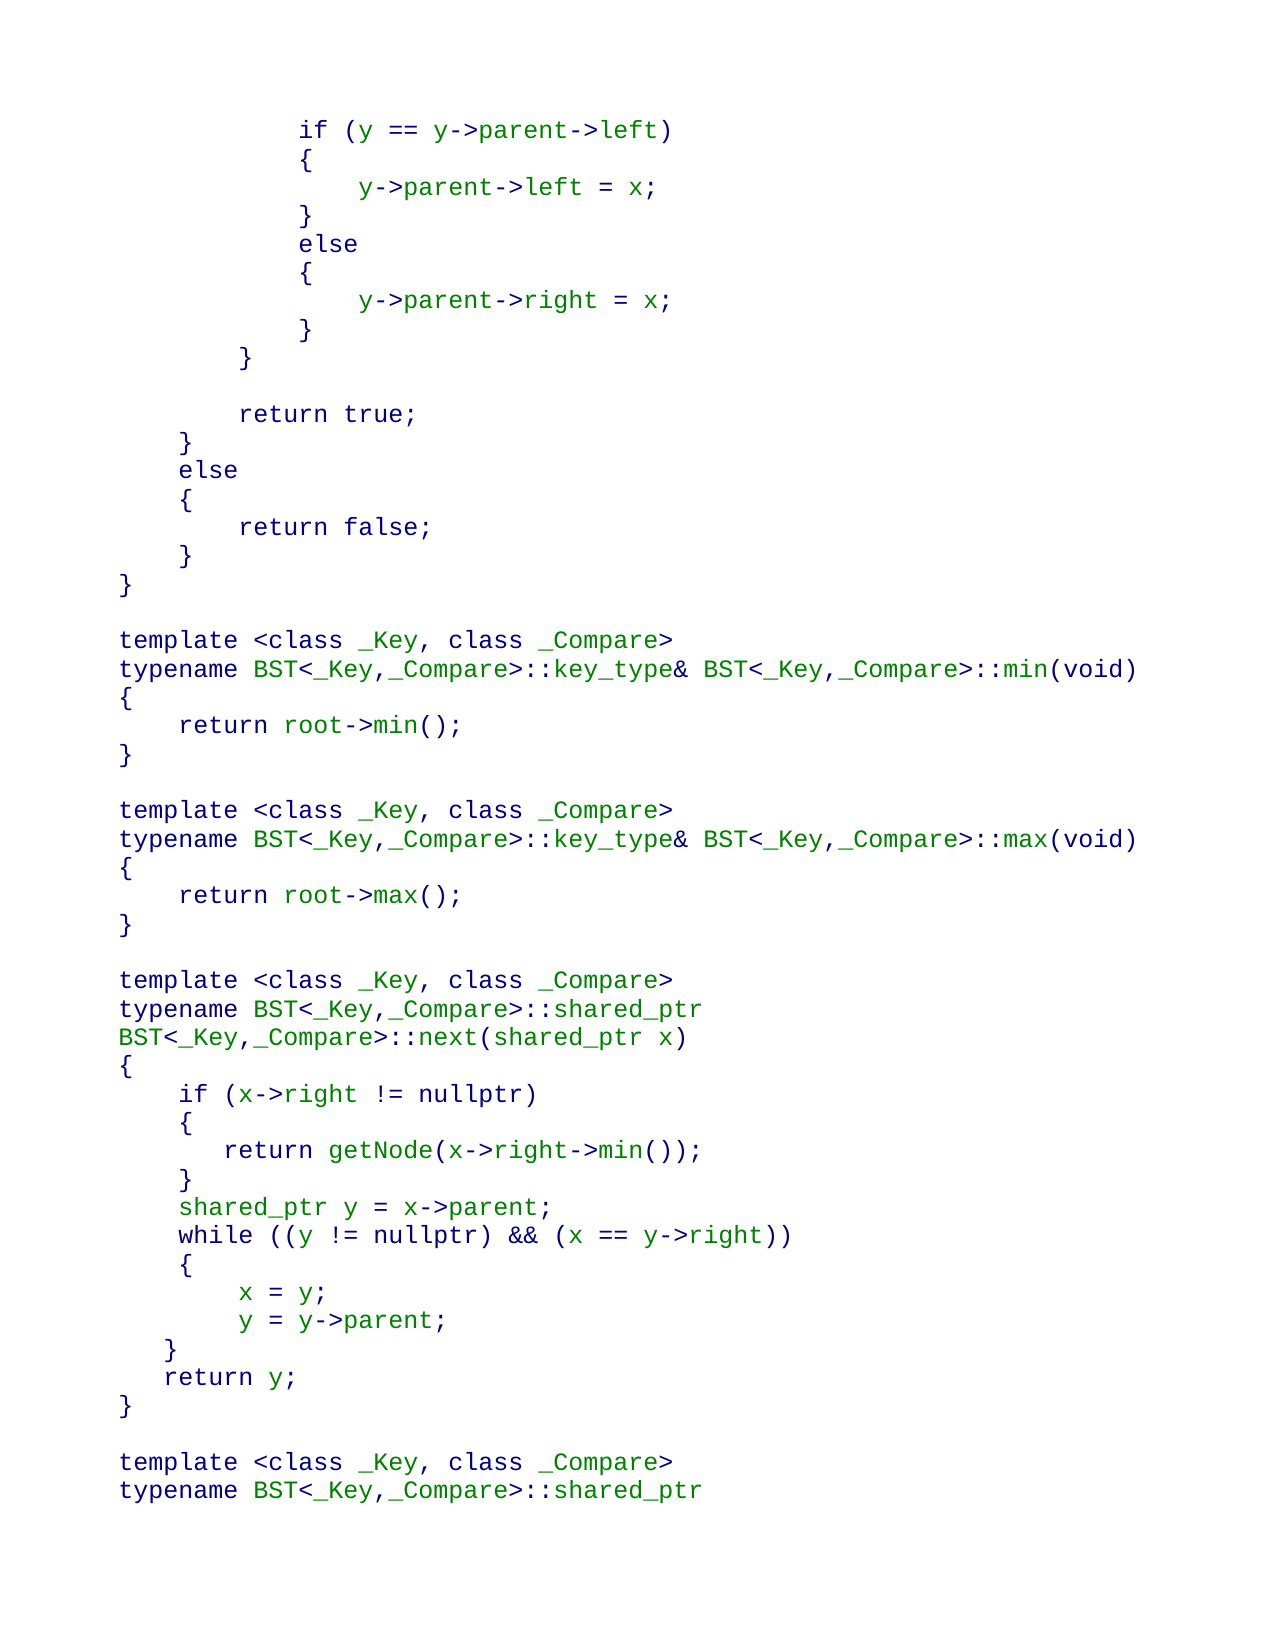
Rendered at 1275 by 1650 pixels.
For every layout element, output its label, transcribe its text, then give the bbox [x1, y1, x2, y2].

text { [118, 1251, 1157, 1280]
text { [118, 146, 1157, 175]
text return y; [118, 1365, 1157, 1393]
text } [118, 430, 1157, 458]
text { [118, 486, 1157, 515]
text } [118, 741, 1157, 770]
text return root->max(); [118, 883, 1157, 911]
text return root->min(); [118, 713, 1157, 741]
text { [118, 1110, 1157, 1138]
text } [118, 543, 1157, 571]
text template <class _Key, class _Compare> [118, 628, 1157, 656]
text if (y == y->parent->left) [118, 118, 1157, 146]
text else [118, 231, 1157, 260]
text typename BST<_Key,_Compare>::shared_ptr [118, 1478, 1157, 1506]
text typename BST<_Key,_Compare>::key_type& BST<_Key,_Compare>::min(void) [118, 656, 1157, 685]
text template <class _Key, class _Compare> [118, 968, 1157, 996]
text { [118, 855, 1157, 883]
text typename BST<_Key,_Compare>::shared_ptr BST<_Key,_Compare>::next(shared_ptr x) [118, 996, 1157, 1053]
text if (x->right != nullptr) [118, 1081, 1157, 1110]
text return getNode(x->right->min()); [118, 1138, 1157, 1166]
text y->parent->right = x; [118, 288, 1157, 316]
text else [118, 458, 1157, 486]
text return true; [118, 401, 1157, 430]
text } [118, 345, 1157, 373]
text } [118, 911, 1157, 940]
text y = y->parent; [118, 1308, 1157, 1336]
text } [118, 571, 1157, 600]
text { [118, 685, 1157, 713]
text { [118, 1053, 1157, 1081]
text while ((y != nullptr) && (x == y->right)) [118, 1223, 1157, 1251]
text template <class _Key, class _Compare> [118, 798, 1157, 826]
text } [118, 1393, 1157, 1421]
text y->parent->left = x; [118, 175, 1157, 203]
text x = y; [118, 1280, 1157, 1308]
text } [118, 316, 1157, 345]
text return false; [118, 515, 1157, 543]
text } [118, 1166, 1157, 1195]
text typename BST<_Key,_Compare>::key_type& BST<_Key,_Compare>::max(void) [118, 826, 1157, 855]
text } [118, 203, 1157, 231]
text } [118, 1336, 1157, 1365]
text shared_ptr y = x->parent; [118, 1195, 1157, 1223]
text template <class _Key, class _Compare> [118, 1450, 1157, 1478]
text { [118, 260, 1157, 288]
